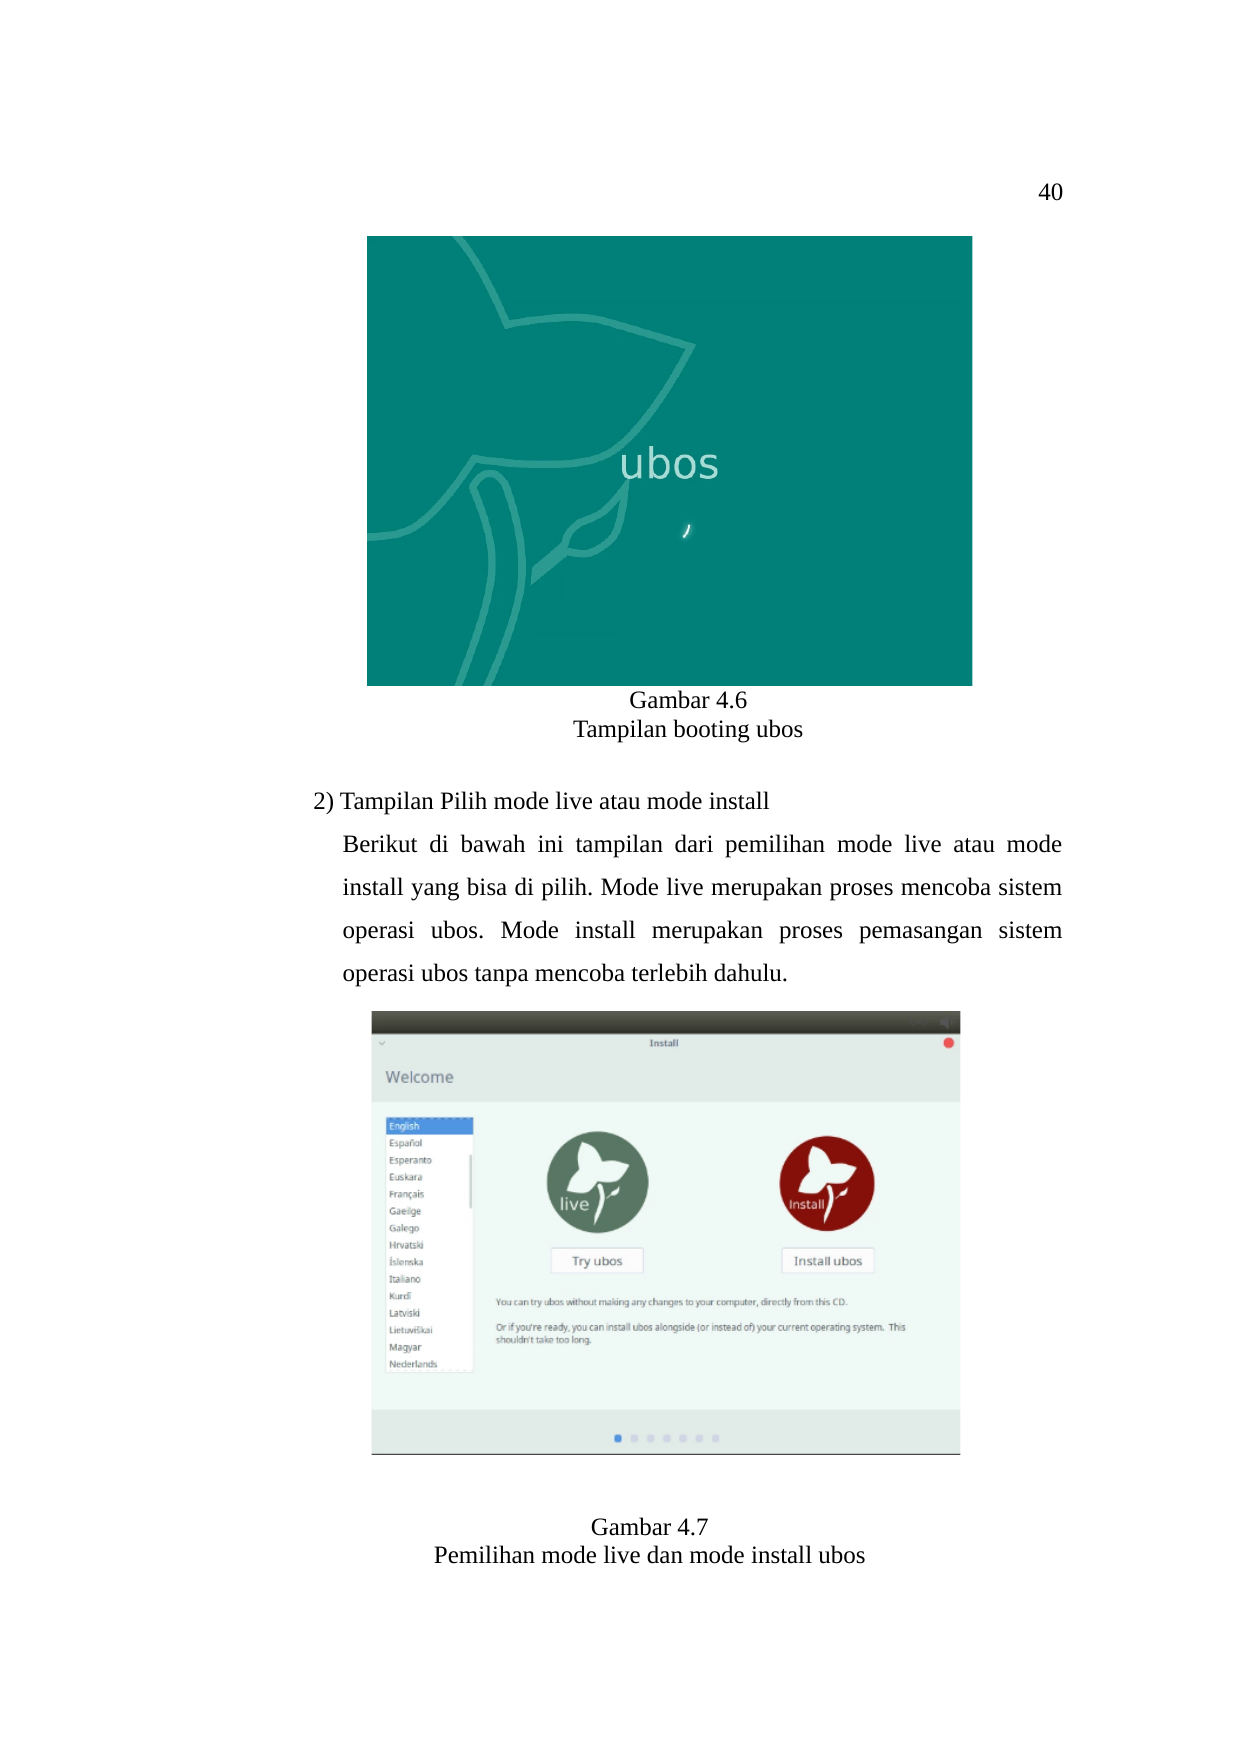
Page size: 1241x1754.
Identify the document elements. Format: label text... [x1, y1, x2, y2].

picture [367, 236, 973, 686]
text Berikut di bawah ini tampilan dari pemilihan mode live atau mode install yang bisa di pilih. Mode live merupakan proses mencoba sistem operasi ubos. Mode install merupakan proses pemasangan sistem operasi ubos tanpa mencoba terlebih dahulu. [342, 829, 1063, 987]
text Tampilan booting ubos [313, 714, 1063, 743]
text Gambar 4.7 [236, 1512, 1063, 1541]
text 2) Tampilan Pilih mode live atau mode install [313, 786, 1063, 815]
text Gambar 4.6 [313, 236, 1063, 714]
picture [371, 1011, 961, 1455]
text Pemilihan mode live dan mode install ubos [236, 1541, 1063, 1569]
